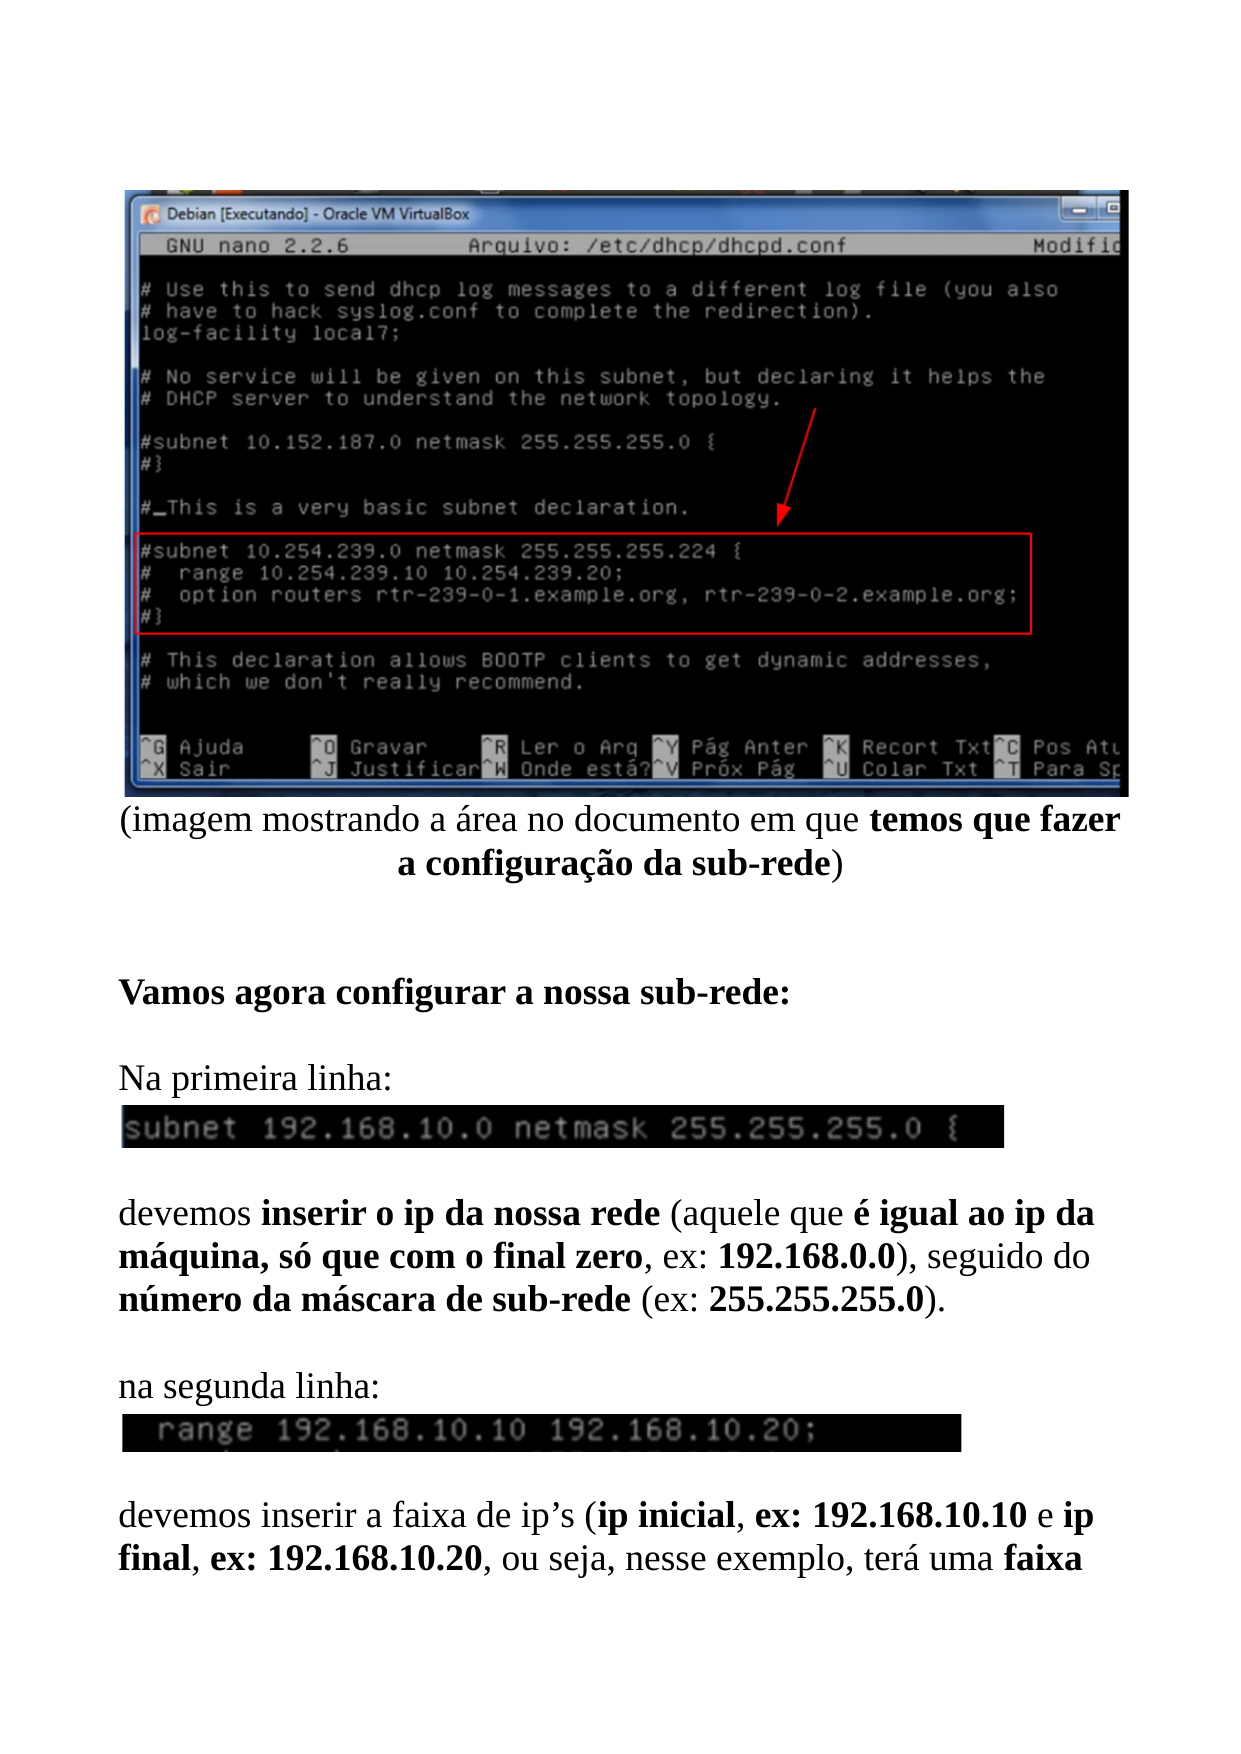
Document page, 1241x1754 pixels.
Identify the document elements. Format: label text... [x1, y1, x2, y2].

picture [122, 1414, 962, 1452]
text na segunda linha: [118, 1363, 1122, 1406]
text devemos inserir o ip da nossa rede (aquele que é igual ao ip da máquina, só que com o final zero, ex: 192.168.0.0), seguido do número da máscara de sub-rede (ex: 255.255.255.0). [118, 1191, 1122, 1320]
text Vamos agora configurar a nossa sub-rede: [118, 969, 1122, 1012]
text (imagem mostrando a área no documento em que temos que fazer a configuração da sub-rede) [118, 161, 1122, 883]
text devemos inserir a faixa de ip’s (ip inicial, ex: 192.168.10.10 e ip final, ex: 192.168.10.20, ou seja, nesse exemplo, terá uma faixa [118, 1492, 1122, 1579]
text Na primeira linha: [118, 1056, 1122, 1099]
picture [121, 1105, 1005, 1148]
picture [124, 190, 1129, 797]
